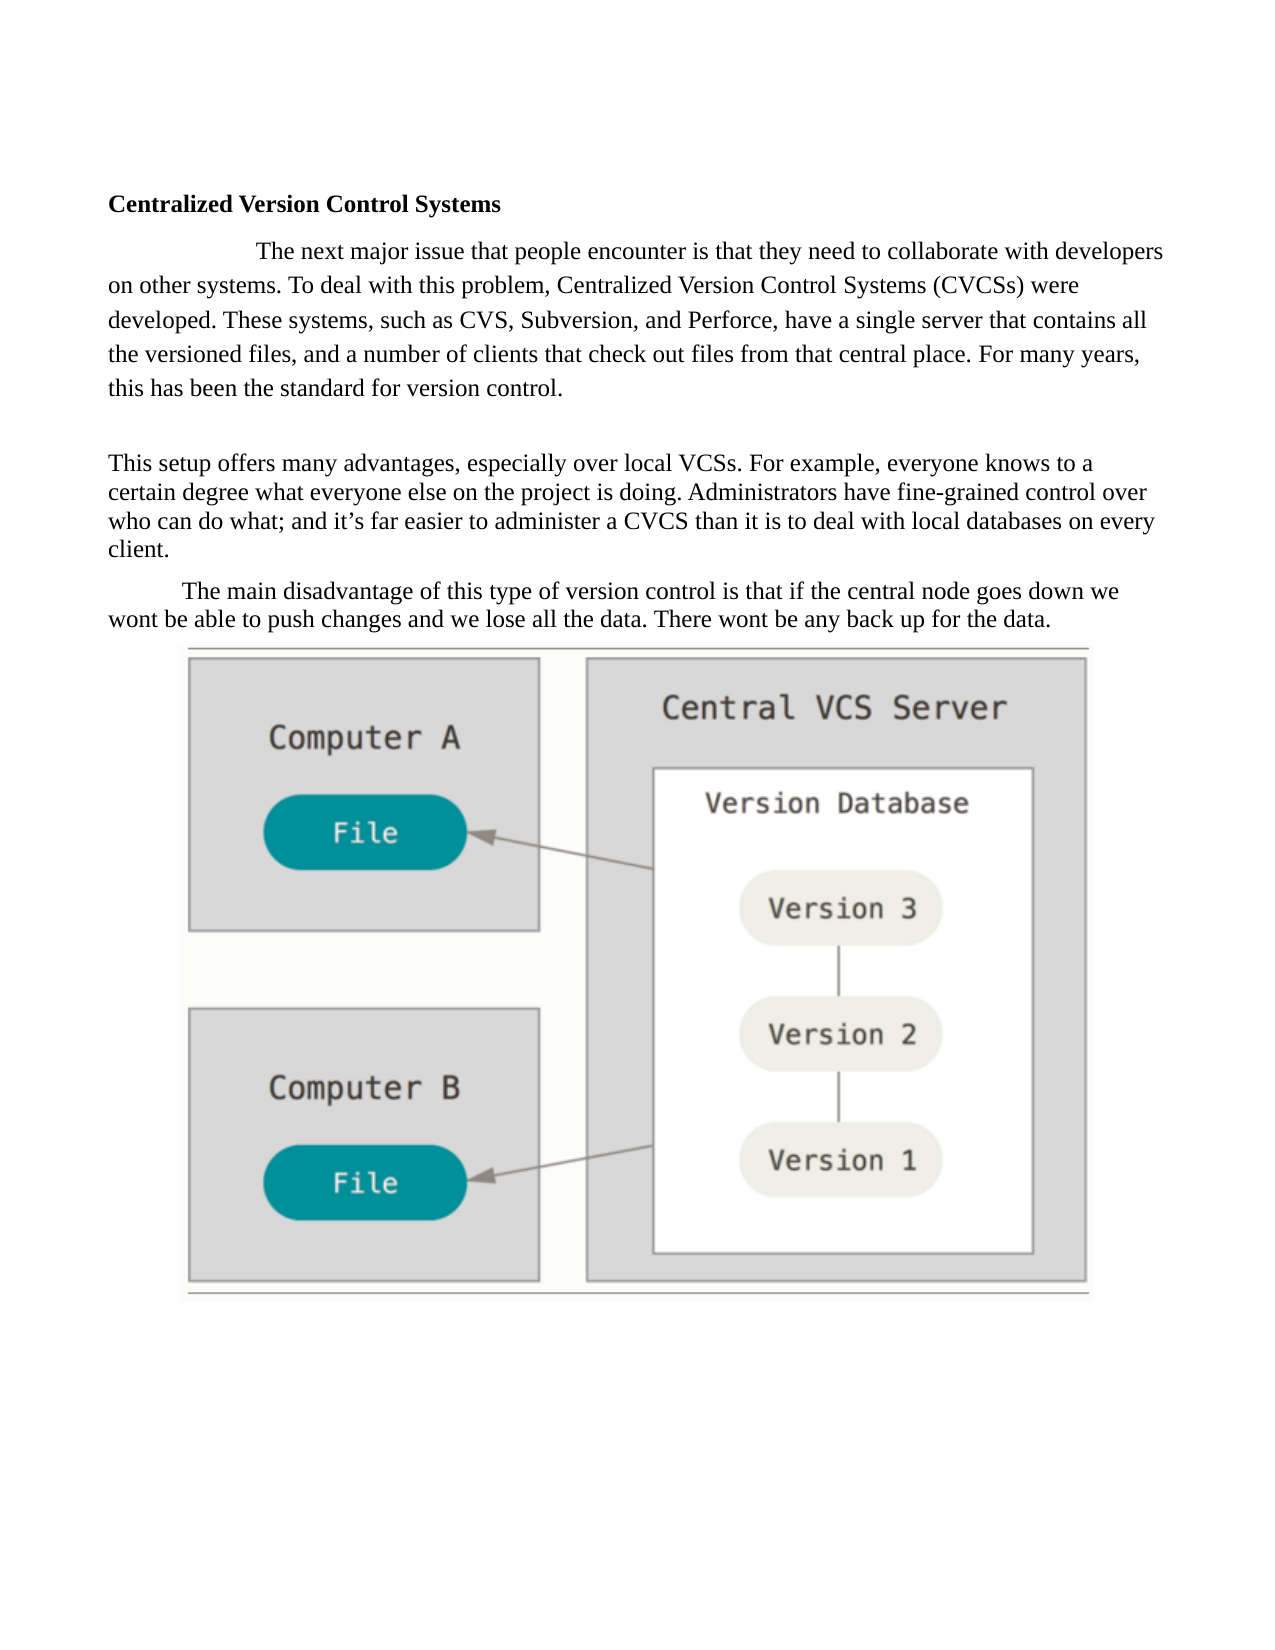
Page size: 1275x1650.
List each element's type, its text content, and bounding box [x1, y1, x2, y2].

subtitle Centralized Version Control Systems [108, 189, 1166, 218]
text The main disadvantage of this type of version control is that if the central node goes down we wont be able to push changes and we lose all the data. There wont be any back up for the data. [108, 576, 1166, 633]
picture [179, 645, 1094, 1302]
text The next major issue that people encounter is that they need to collaborate with developers on other systems. To deal with this problem, Centralized Version Control Systems (CVCSs) were developed. These systems, such as CVS, Subversion, and Perforce, have a single server that contains all the versioned files, and a number of clients that check out files from that central place. For many years, this has been the standard for version control. [108, 230, 1166, 402]
text This setup offers many advantages, especially over local VCSs. For example, everyone knows to a certain degree what everyone else on the project is doing. Administrators have fine-grained control over who can do what; and it’s far easier to administer a CVCS than it is to deal with local databases on every client. [108, 419, 1166, 563]
